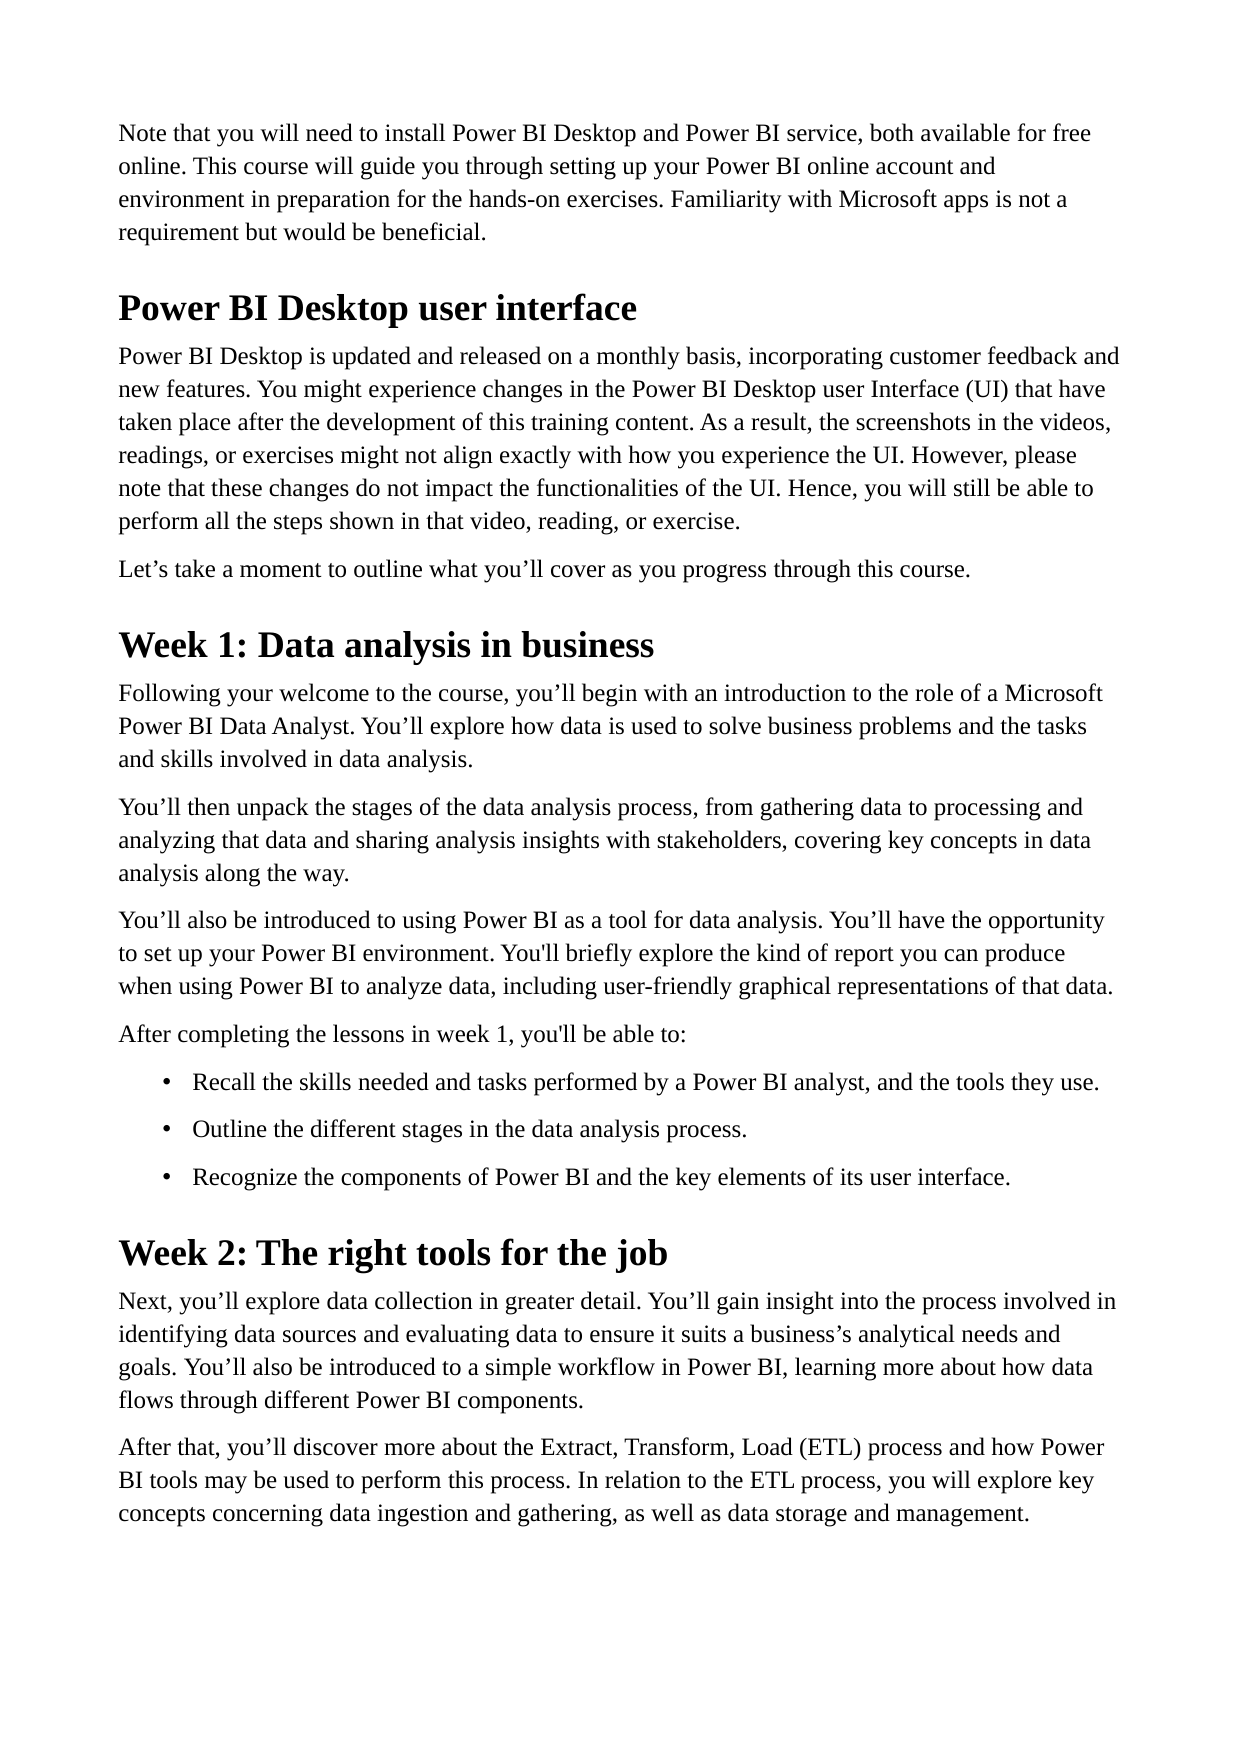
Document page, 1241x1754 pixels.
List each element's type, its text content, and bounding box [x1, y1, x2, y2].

text After completing the lessons in week 1, you'll be able to: [118, 1019, 1122, 1048]
subtitle Week 2: The right tools for the job [118, 1230, 1122, 1273]
list Recall the skills needed and tasks performed by a Power BI analyst, and the tools they use. [162, 1067, 1122, 1095]
list Recognize the components of Power BI and the key elements of its user interface. [162, 1162, 1122, 1191]
text Let’s take a moment to outline what you’ll cover as you progress through this course. [118, 554, 1122, 583]
text After that, you’ll discover more about the Extract, Transform, Load (ETL) process and how Power BI tools may be used to perform this process. In relation to the ETL process, you will explore key concepts concerning data ingestion and gathering, as well as data storage and management. [118, 1432, 1122, 1527]
text You’ll then unpack the stages of the data analysis process, from gathering data to processing and analyzing that data and sharing analysis insights with stakeholders, covering key concepts in data analysis along the way. [118, 792, 1122, 886]
text You’ll also be introduced to using Power BI as a tool for data analysis. You’ll have the opportunity to set up your Power BI environment. You'll briefly explore the kind of report you can produce when using Power BI to analyze data, including user-friendly graphical representations of that data. [118, 905, 1122, 1000]
text Next, you’ll explore data collection in greater detail. You’ll gain insight into the process involved in identifying data sources and evaluating data to ensure it suits a business’s analytical needs and goals. You’ll also be introduced to a simple workflow in Power BI, learning more about how data flows through different Power BI components. [118, 1286, 1122, 1414]
subtitle Power BI Desktop user interface [118, 286, 1122, 329]
list Outline the different stages in the data analysis process. [162, 1114, 1122, 1143]
text Following your welcome to the course, you’ll begin with an introduction to the role of a Microsoft Power BI Data Analyst. You’ll explore how data is used to solve business problems and the tasks and skills involved in data analysis. [118, 678, 1122, 773]
text Note that you will need to install Power BI Desktop and Power BI service, both available for free online. This course will guide you through setting up your Power BI online account and environment in preparation for the hands-on exercises. Familiarity with Microsoft apps is not a requirement but would be beneficial. [118, 118, 1122, 246]
text Power BI Desktop is updated and released on a monthly basis, incorporating customer feedback and new features. You might experience changes in the Power BI Desktop user Interface (UI) that have taken place after the development of this training content. As a result, the screenshots in the videos, readings, or exercises might not align exactly with how you experience the UI. However, please note that these changes do not impact the functionalities of the UI. Hence, you will still be able to perform all the steps shown in that video, reading, or exercise. [118, 341, 1122, 535]
subtitle Week 1: Data analysis in business [118, 622, 1122, 666]
